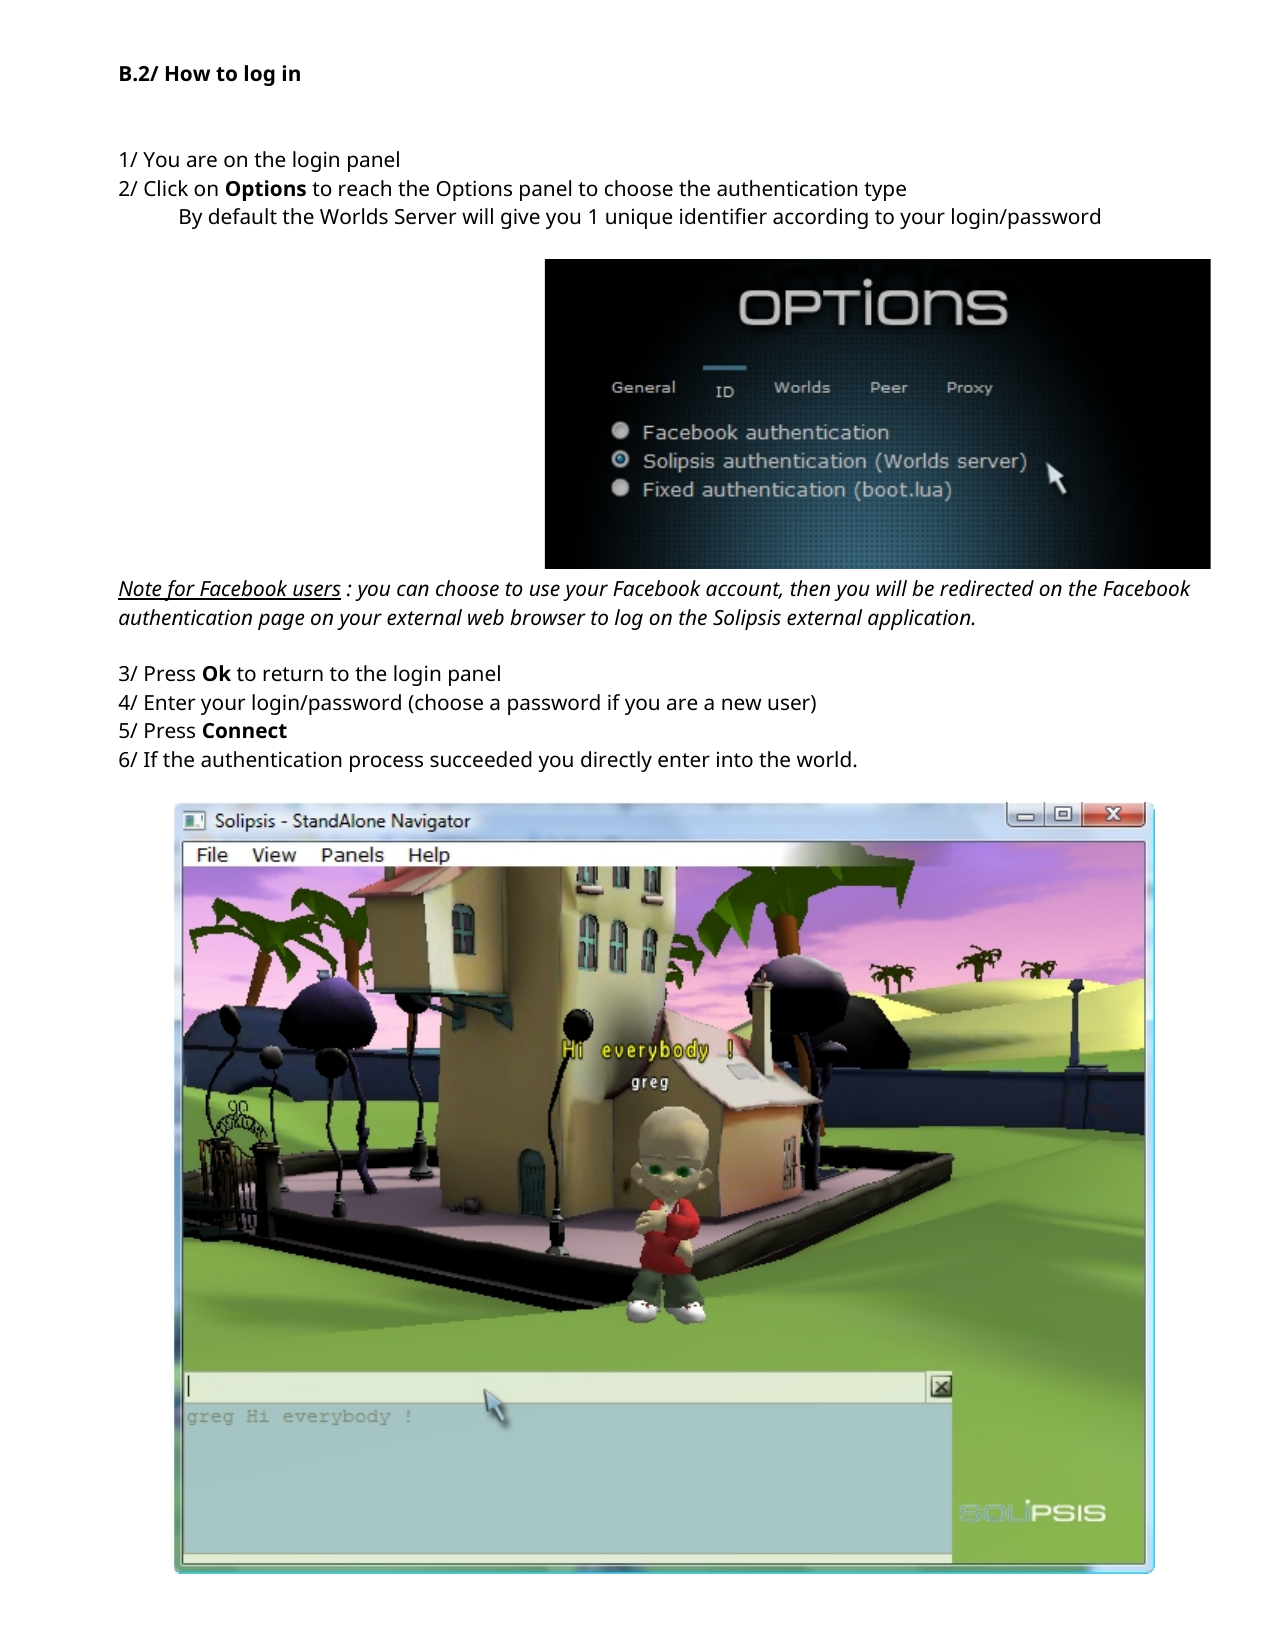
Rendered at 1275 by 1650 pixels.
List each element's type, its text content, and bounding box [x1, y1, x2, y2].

text B.2/ How to log in [118, 59, 1216, 87]
picture [173, 802, 1155, 1574]
text By default the Worlds Server will give you 1 unique identifier according to your login/password [178, 202, 1216, 231]
text Note for Facebook users : you can choose to use your Facebook account, then you will be redirected on the Facebook authentication page on your external web browser to log on the Solipsis external application. 3/ Press Ok to return to the login panel 4/ Enter your login/password (choose a password if you are a new user) 5/ Press Connect 6/ If the authentication process succeeded you directly enter into the world. [118, 574, 1216, 773]
picture [544, 259, 1211, 569]
text 1/ You are on the login panel 2/ Click on Options to reach the Options panel to choose the authentication type [118, 117, 1216, 202]
